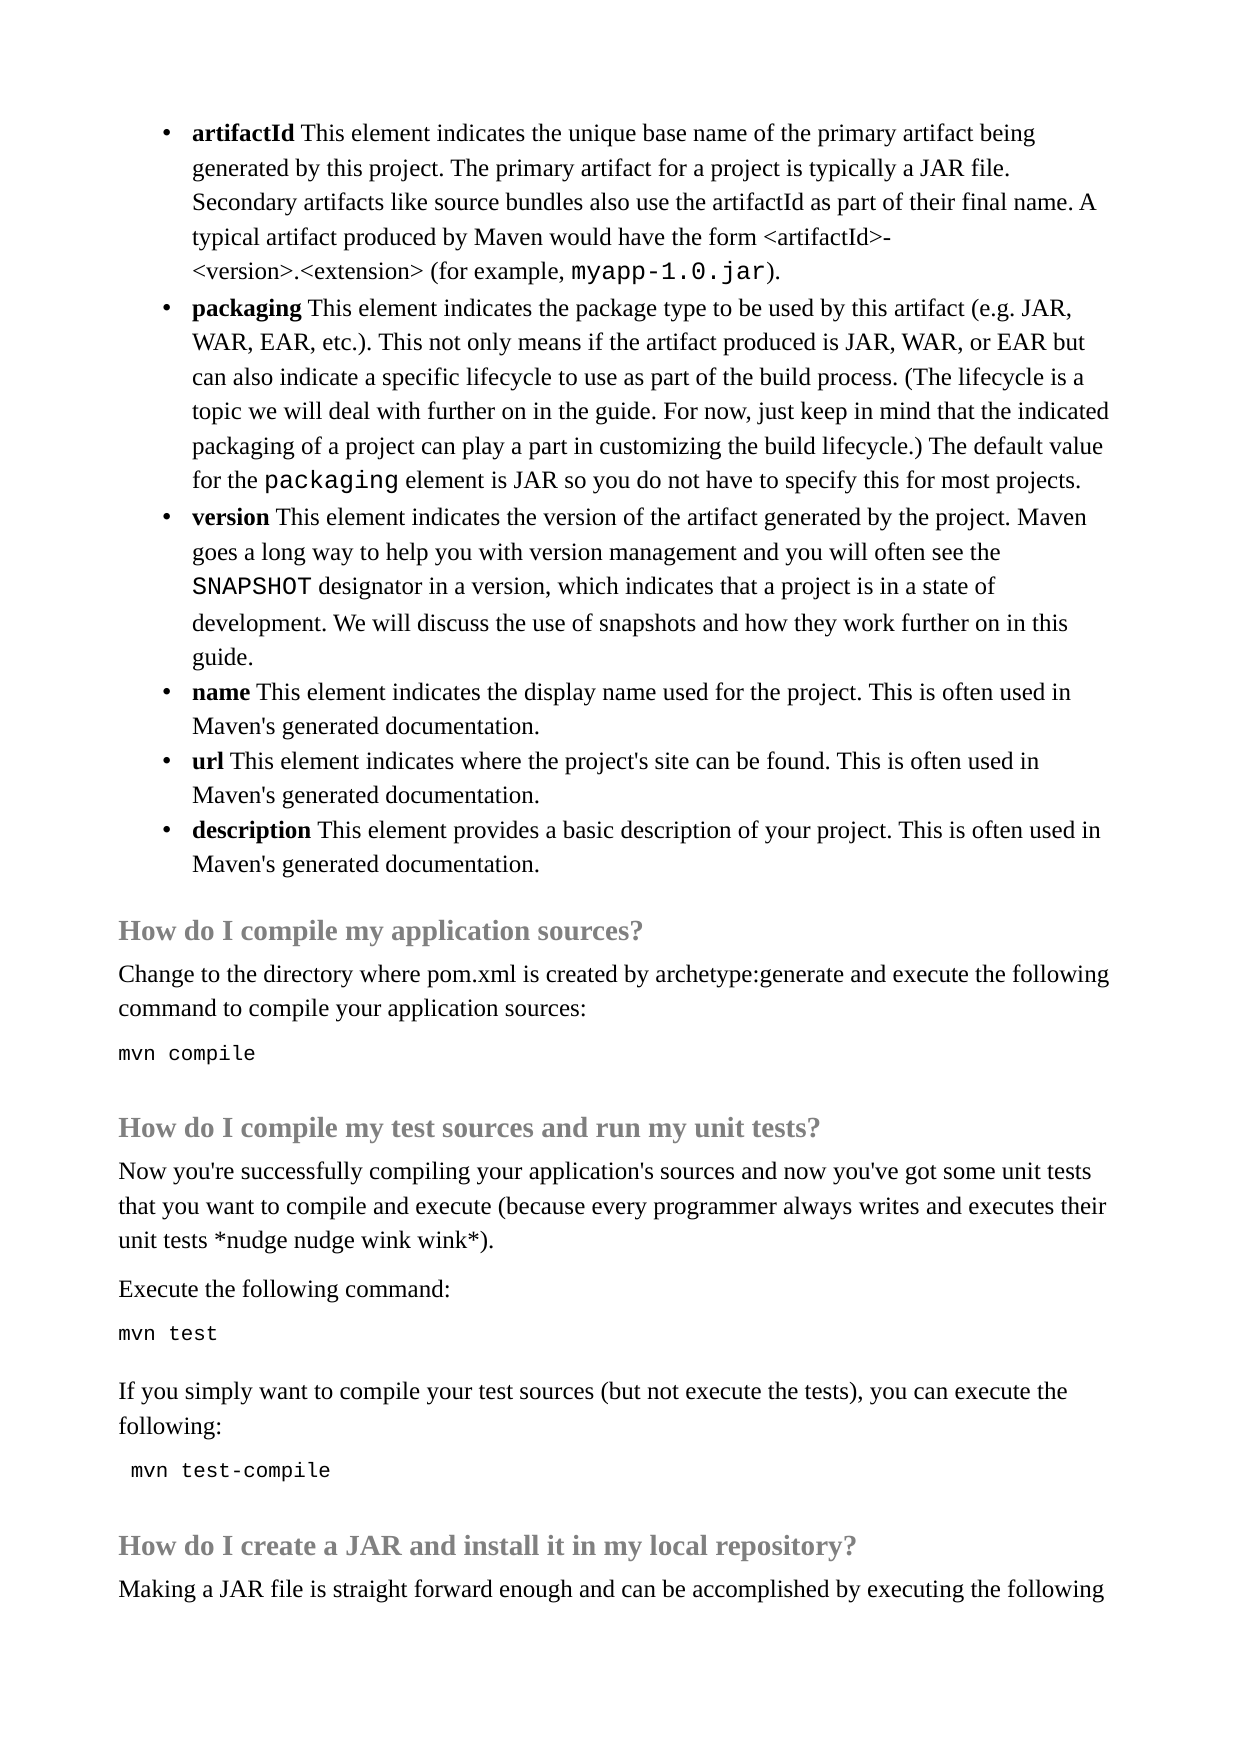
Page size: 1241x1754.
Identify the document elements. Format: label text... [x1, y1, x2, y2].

text Execute the following command: [118, 1274, 1122, 1303]
list packaging This element indicates the package type to be used by this artifact (e.g. JAR, WAR, EAR, etc.). This not only means if the artifact produced is JAR, WAR, or EAR but can also indicate a specific lifecycle to use as part of the build process. (The lifecycle is a topic we will deal with further on in the guide. For now, just keep in mind that the indicated packaging of a project can play a part in customizing the build lifecycle.) The default value for the packaging element is JAR so you do not have to specify this for most projects. [162, 293, 1122, 496]
subtitle How do I compile my test sources and run my unit tests? [118, 1110, 1122, 1144]
subtitle How do I compile my application sources? [118, 913, 1122, 946]
list url This element indicates where the project's site can be found. This is often used in Maven's generated documentation. [162, 746, 1122, 809]
text Now you're successfully compiling your application's sources and now you've got some unit tests that you want to compile and execute (because every programmer always writes and executes their unit tests *nudge nudge wink wink*). [118, 1156, 1122, 1254]
text Change to the directory where pom.xml is created by archetype:generate and execute the following command to compile your application sources: [118, 959, 1122, 1022]
subtitle How do I create a JAR and install it in my local repository? [118, 1528, 1122, 1561]
text mvn test [118, 1323, 1122, 1347]
list artifactId This element indicates the unique base name of the primary artifact being generated by this project. The primary artifact for a project is typically a JAR file. Secondary artifacts like source bundles also use the artifactId as part of their final name. A typical artifact produced by Maven would have the form <artifactId>-<version>.<extension> (for example, myapp-1.0.jar). [162, 118, 1122, 287]
text mvn test-compile [118, 1460, 1122, 1484]
text mvn compile [118, 1042, 1122, 1066]
list version This element indicates the version of the artifact generated by the project. Maven goes a long way to help you with version management and you will often see the SNAPSHOT designator in a version, which indicates that a project is in a state of development. We will discuss the use of snapshots and how they work further on in this guide. [162, 502, 1122, 671]
text Making a JAR file is straight forward enough and can be accomplished by executing the following [118, 1574, 1122, 1602]
list name This element indicates the display name used for the project. This is often used in Maven's generated documentation. [162, 677, 1122, 740]
list description This element provides a basic description of your project. This is often used in Maven's generated documentation. [162, 815, 1122, 878]
text If you simply want to compile your test sources (but not execute the tests), you can execute the following: [118, 1376, 1122, 1440]
